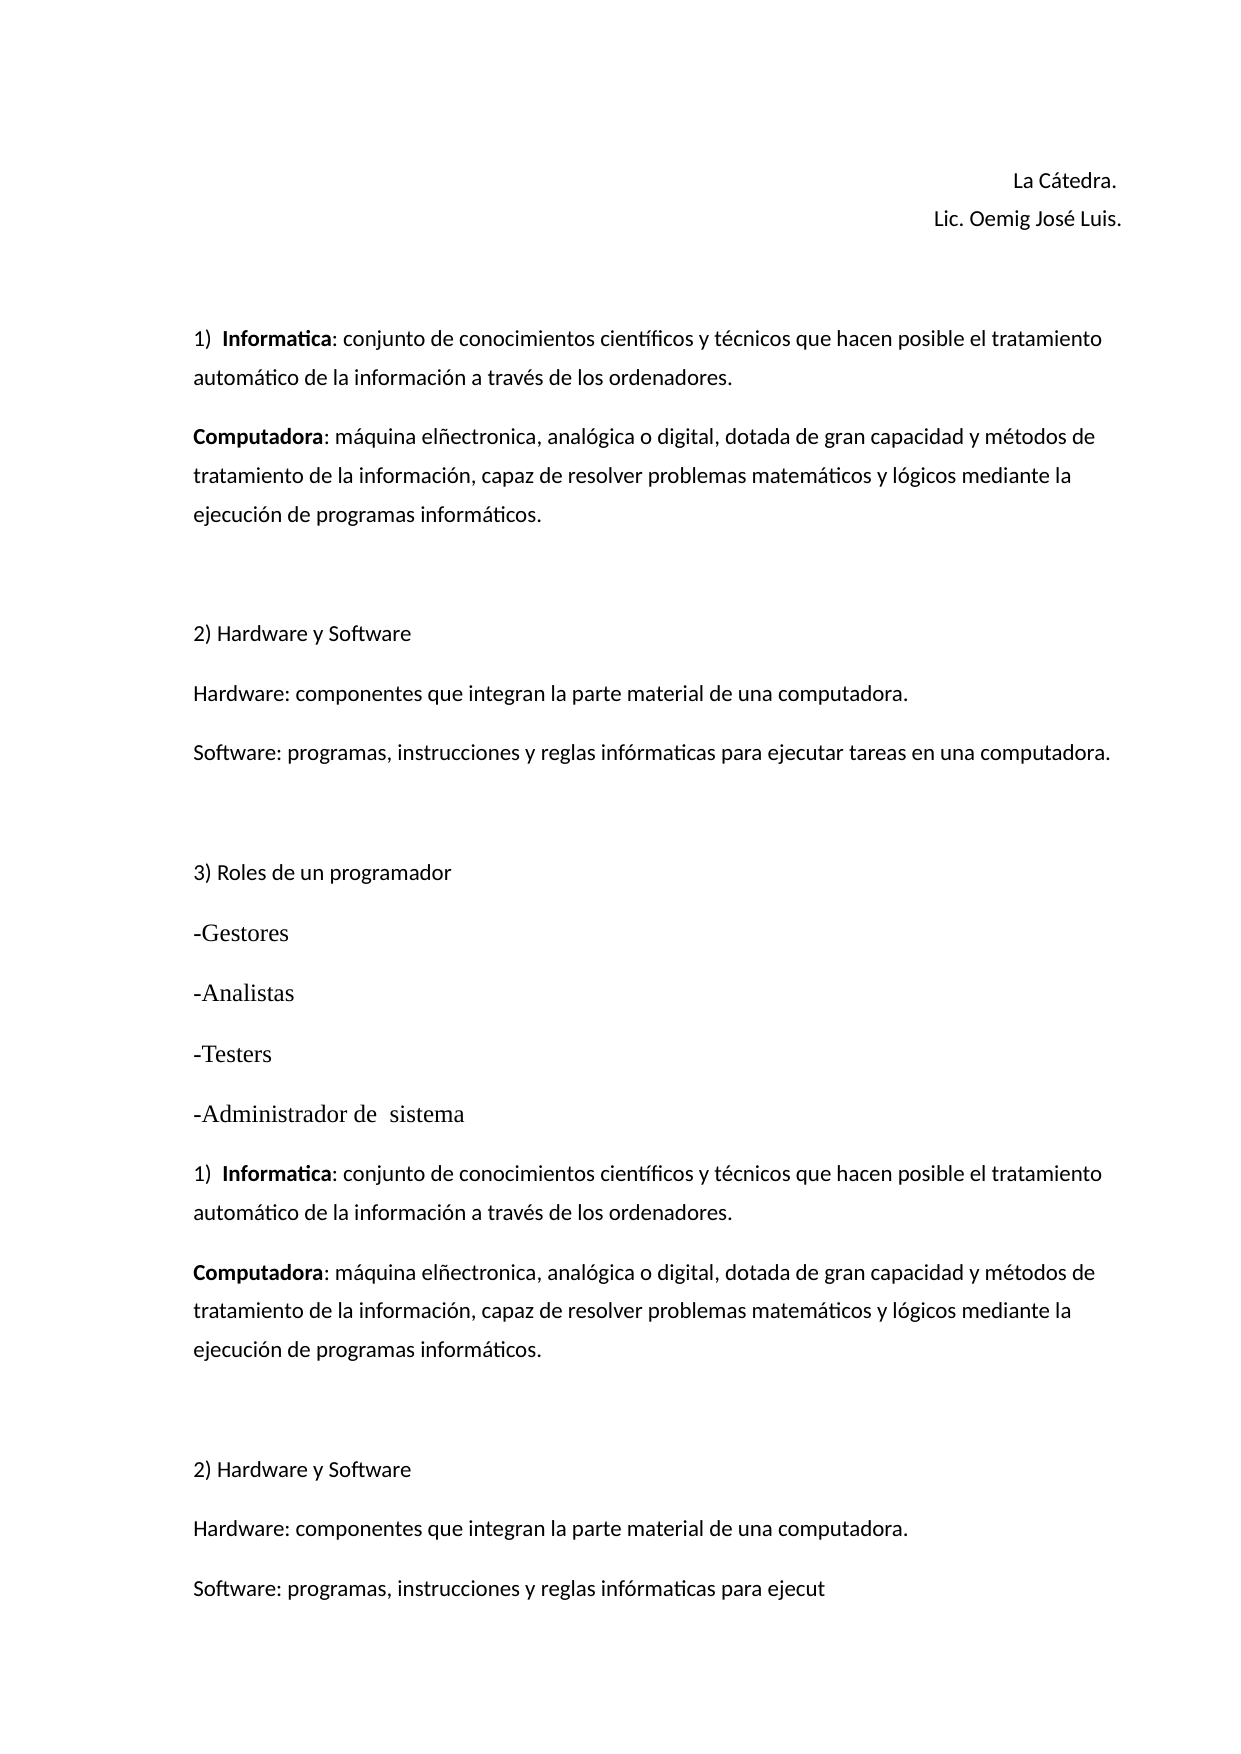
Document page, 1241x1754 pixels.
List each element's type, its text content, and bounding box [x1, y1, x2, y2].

text 2) Hardware y Software [193, 1455, 1122, 1483]
text -Administrador de sistema [193, 1099, 1122, 1128]
text La Cátedra. Lic. Oemig José Luis. [193, 166, 1122, 232]
text Software: programas, instrucciones y reglas infórmaticas para ejecut [193, 1574, 1122, 1602]
text Hardware: componentes que integran la parte material de una computadora. [193, 679, 1122, 707]
text -Gestores [193, 918, 1122, 947]
text -Analistas [193, 978, 1122, 1007]
text Computadora: máquina elñectronica, analógica o digital, dotada de gran capacidad y métodos de tratamiento de la información, capaz de resolver problemas matemáticos y lógicos mediante la ejecución de programas informáticos. [193, 422, 1122, 528]
text Computadora: máquina elñectronica, analógica o digital, dotada de gran capacidad y métodos de tratamiento de la información, capaz de resolver problemas matemáticos y lógicos mediante la ejecución de programas informáticos. [193, 1258, 1122, 1363]
text -Testers [193, 1039, 1122, 1067]
text 3) Roles de un programador [193, 858, 1122, 886]
text 1) Informatica: conjunto de conocimientos científicos y técnicos que hacen posible el tratamiento automático de la información a través de los ordenadores. [193, 1159, 1122, 1226]
text 1) Informatica: conjunto de conocimientos científicos y técnicos que hacen posible el tratamiento automático de la información a través de los ordenadores. [193, 324, 1122, 391]
text Software: programas, instrucciones y reglas infórmaticas para ejecutar tareas en una computadora. [193, 738, 1122, 767]
text Hardware: componentes que integran la parte material de una computadora. [193, 1514, 1122, 1542]
text 2) Hardware y Software [193, 619, 1122, 648]
